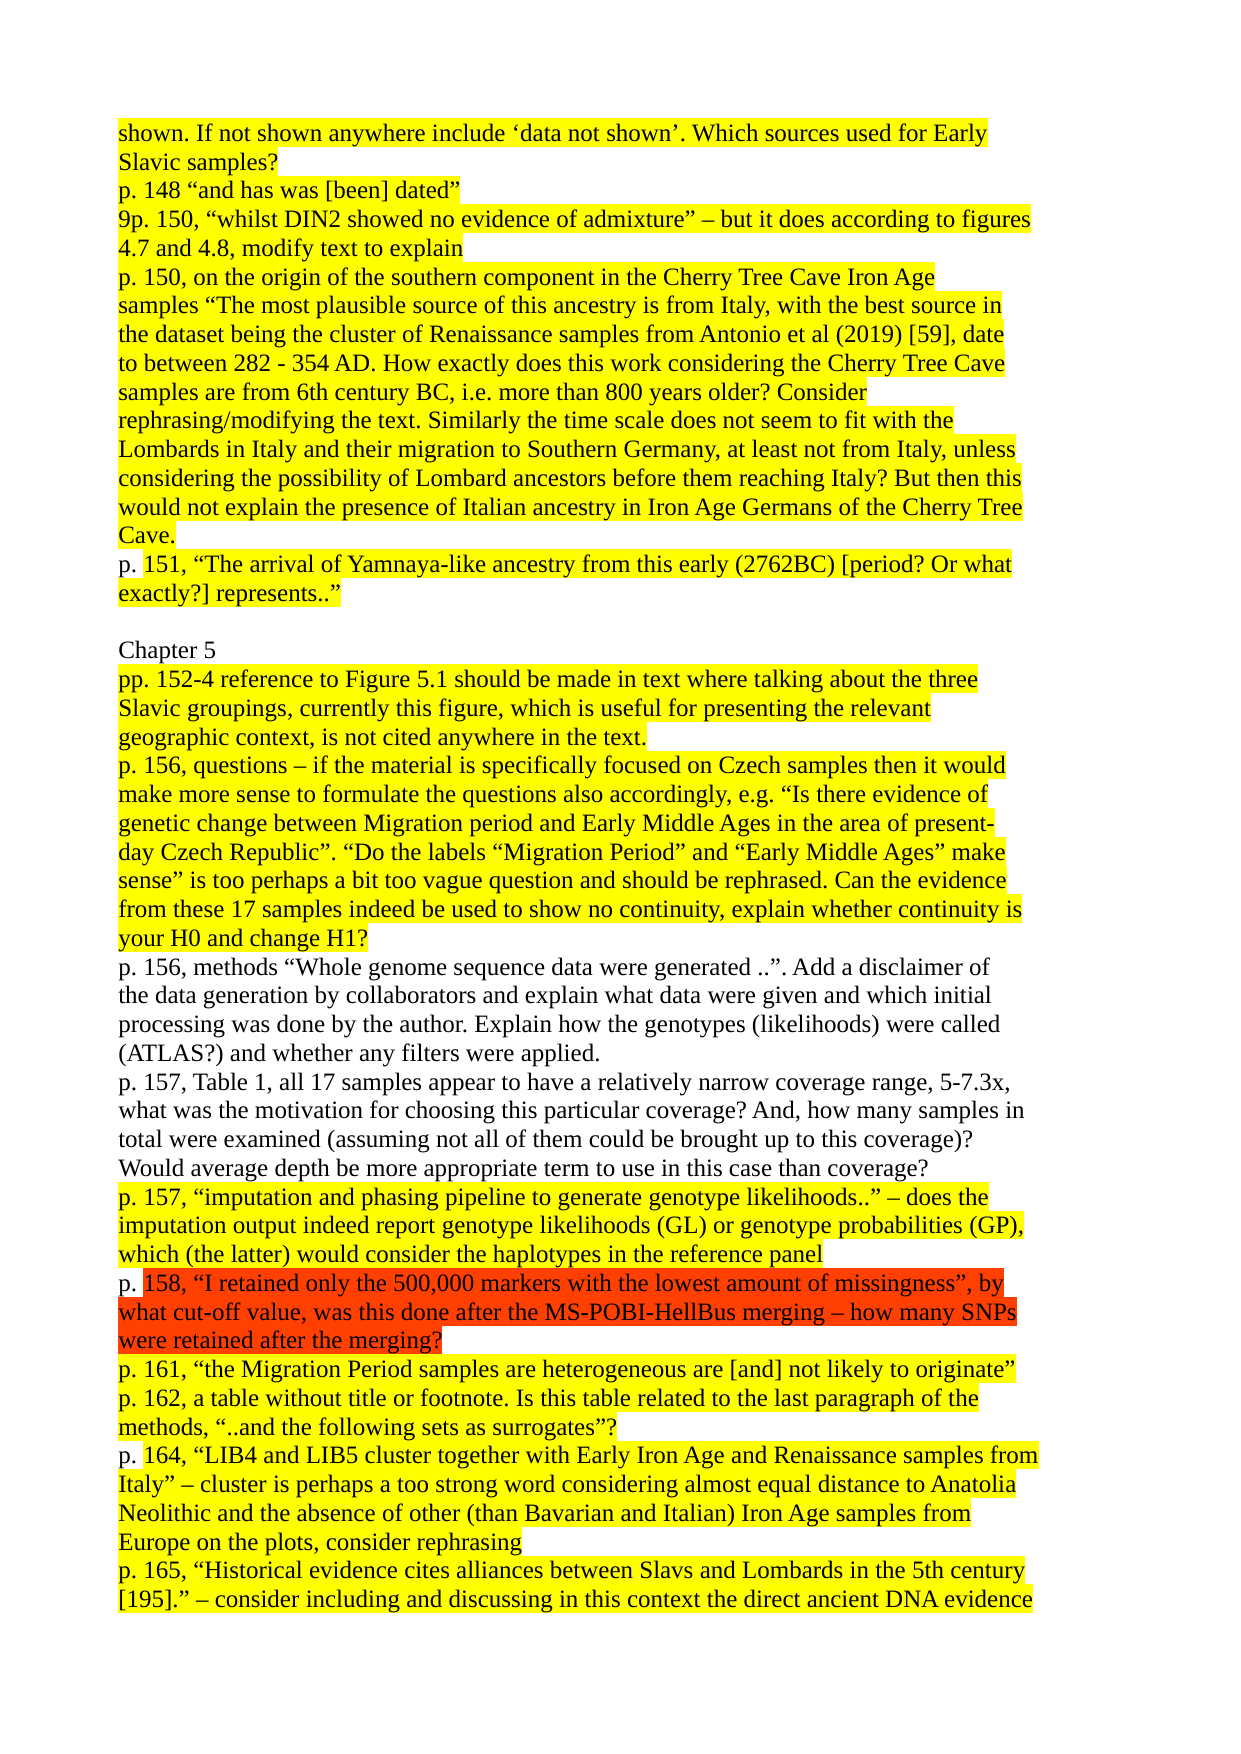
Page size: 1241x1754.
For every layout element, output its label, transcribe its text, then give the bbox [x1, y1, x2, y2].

text shown. If not shown anywhere include ‘data not shown’. Which sources used for Early [118, 118, 1122, 147]
text rephrasing/modifying the text. Similarly the time scale does not seem to fit with the [118, 406, 1122, 434]
text p. 157, “imputation and phasing pipeline to generate genotype likelihoods..” – does the [118, 1182, 1122, 1211]
text p. 156, questions – if the material is specifically focused on Czech samples then it would [118, 751, 1122, 779]
text considering the possibility of Lombard ancestors before them reaching Italy? But then this [118, 463, 1122, 492]
text your H0 and change H1? [118, 923, 1122, 952]
text exactly?] represents..” [118, 578, 1122, 607]
text processing was done by the author. Explain how the genotypes (likelihoods) were called [118, 1009, 1122, 1038]
text what was the motivation for choosing this particular coverage? And, how many samples in [118, 1096, 1122, 1124]
text the data generation by collaborators and explain what data were given and which initial [118, 981, 1122, 1009]
text to between 282 - 354 AD. How exactly does this work considering the Cherry Tree Cave [118, 348, 1122, 377]
text pp. 152-4 reference to Figure 5.1 should be made in text where talking about the three [118, 664, 1122, 693]
text 9p. 150, “whilst DIN2 showed no evidence of admixture” – but it does according to figures [118, 204, 1122, 233]
text what cut-off value, was this done after the MS-POBI-HellBus merging – how many SNPs [118, 1297, 1122, 1326]
text p. 164, “LIB4 and LIB5 cluster together with Early Iron Age and Renaissance samples from [118, 1441, 1122, 1469]
text p. 148 “and has was [been] dated” [118, 176, 1122, 204]
text Europe on the plots, consider rephrasing [118, 1527, 1122, 1556]
text Chapter 5 [118, 636, 1122, 664]
text Would average depth be more appropriate term to use in this case than coverage? [118, 1153, 1122, 1182]
text Lombards in Italy and their migration to Southern Germany, at least not from Italy, unless [118, 434, 1122, 463]
text sense” is too perhaps a bit too vague question and should be rephrased. Can the evidence [118, 866, 1122, 894]
text which (the latter) would consider the haplotypes in the reference panel [118, 1239, 1122, 1268]
text geographic context, is not cited anywhere in the text. [118, 722, 1122, 751]
text the dataset being the cluster of Renaissance samples from Antonio et al (2019) [59], date [118, 319, 1122, 348]
text total were examined (assuming not all of them could be brought up to this coverage)? [118, 1124, 1122, 1153]
text methods, “..and the following sets as surrogates”? [118, 1412, 1122, 1441]
text [195].” – consider including and discussing in this context the direct ancient DNA evidence [118, 1584, 1122, 1613]
text make more sense to formulate the questions also accordingly, e.g. “Is there evidence of [118, 779, 1122, 808]
text Slavic groupings, currently this figure, which is useful for presenting the relevant [118, 693, 1122, 722]
text samples “The most plausible source of this ancestry is from Italy, with the best source in [118, 291, 1122, 319]
text p. 150, on the origin of the southern component in the Cherry Tree Cave Iron Age [118, 262, 1122, 291]
text Cave. [118, 521, 1122, 549]
text would not explain the presence of Italian ancestry in Iron Age Germans of the Cherry Tree [118, 492, 1122, 521]
text day Czech Republic”. “Do the labels “Migration Period” and “Early Middle Ages” make [118, 837, 1122, 866]
text Neolithic and the absence of other (than Bavarian and Italian) Iron Age samples from [118, 1498, 1122, 1527]
text p. 165, “Historical evidence cites alliances between Slavs and Lombards in the 5th century [118, 1556, 1122, 1584]
text (ATLAS?) and whether any filters were applied. [118, 1038, 1122, 1067]
text 4.7 and 4.8, modify text to explain [118, 233, 1122, 262]
text Slavic samples? [118, 147, 1122, 176]
text samples are from 6th century BC, i.e. more than 800 years older? Consider [118, 377, 1122, 406]
text p. 151, “The arrival of Yamnaya-like ancestry from this early (2762BC) [period? Or what [118, 549, 1122, 578]
text p. 158, “I retained only the 500,000 markers with the lowest amount of missingness”, by [118, 1268, 1122, 1297]
text p. 156, methods “Whole genome sequence data were generated ..”. Add a disclaimer of [118, 952, 1122, 981]
text genetic change between Migration period and Early Middle Ages in the area of present- [118, 808, 1122, 837]
text p. 157, Table 1, all 17 samples appear to have a relatively narrow coverage range, 5-7.3x, [118, 1067, 1122, 1096]
text p. 162, a table without title or footnote. Is this table related to the last paragraph of the [118, 1383, 1122, 1412]
text imputation output indeed report genotype likelihoods (GL) or genotype probabilities (GP), [118, 1211, 1122, 1239]
text Italy” – cluster is perhaps a too strong word considering almost equal distance to Anatolia [118, 1469, 1122, 1498]
text p. 161, “the Migration Period samples are heterogeneous are [and] not likely to originate” [118, 1354, 1122, 1383]
text were retained after the merging? [118, 1326, 1122, 1354]
text from these 17 samples indeed be used to show no continuity, explain whether continuity is [118, 894, 1122, 923]
